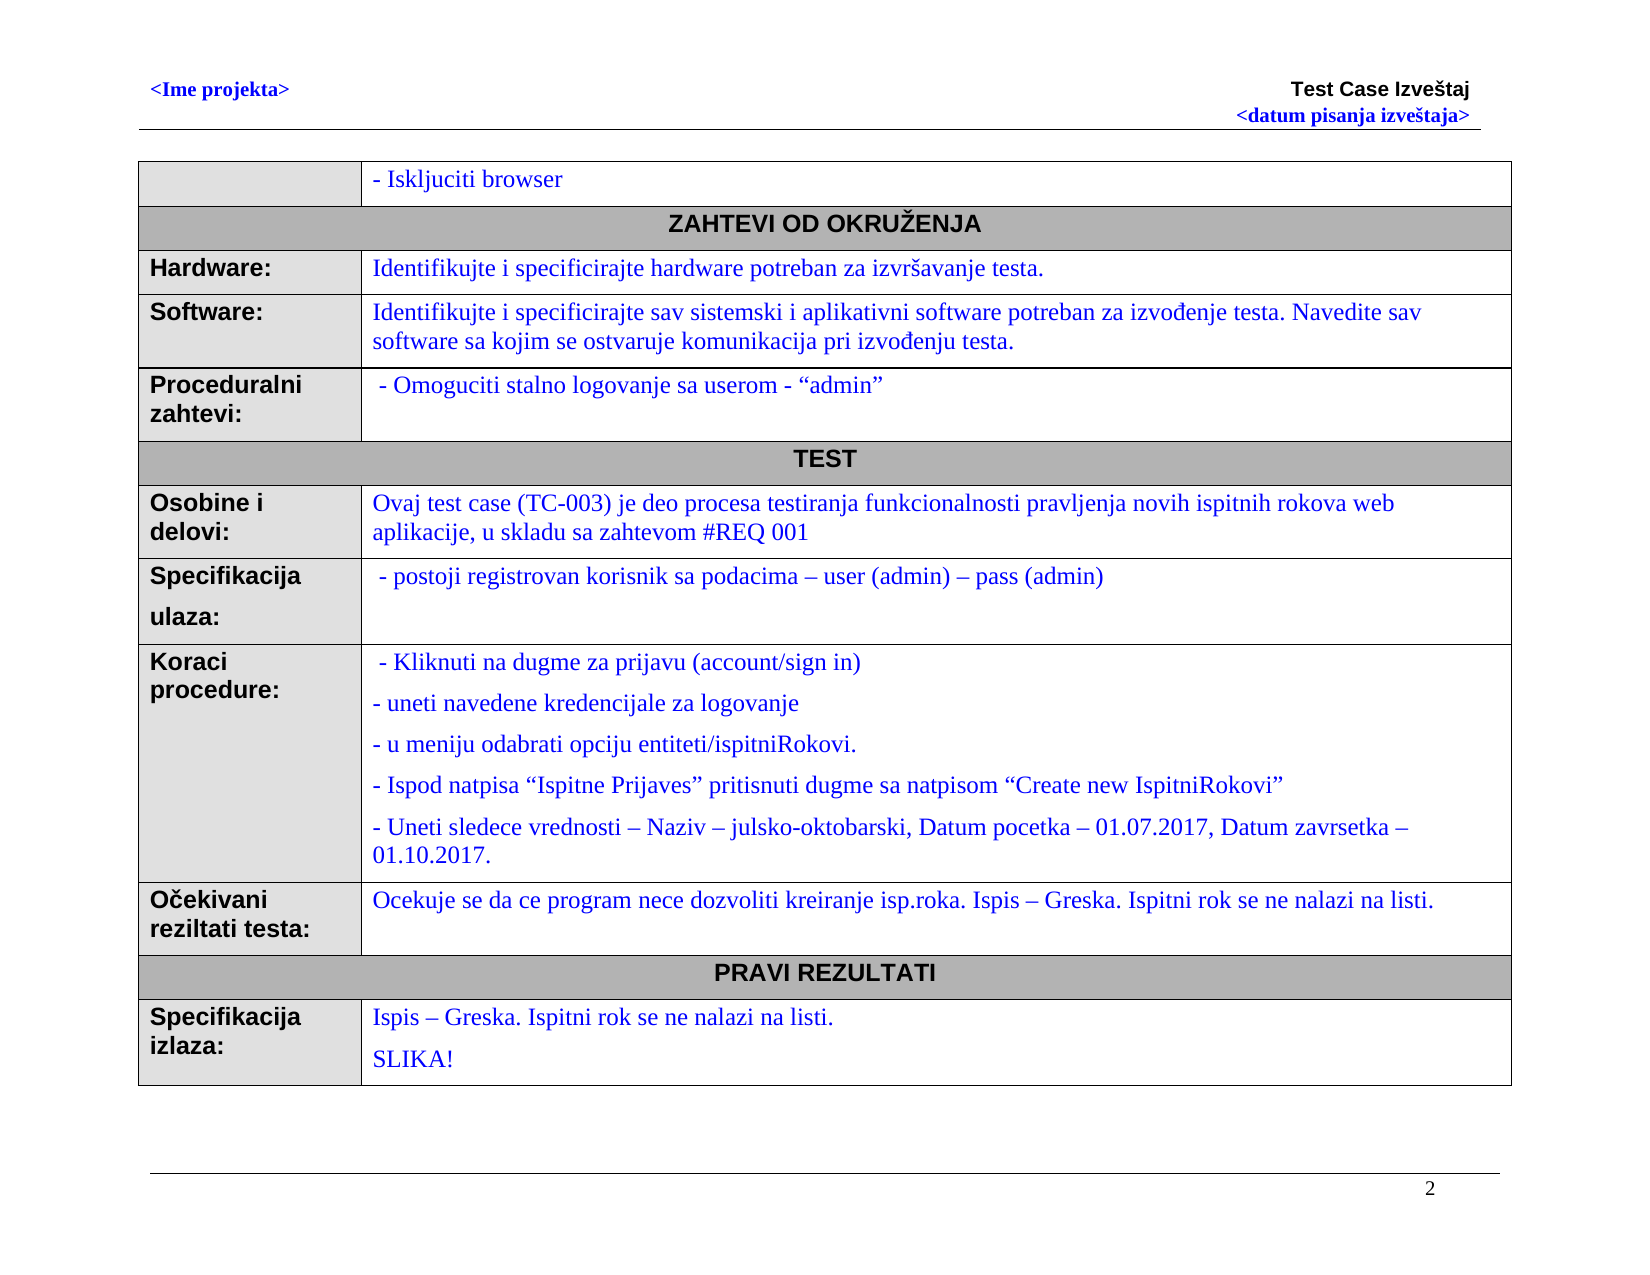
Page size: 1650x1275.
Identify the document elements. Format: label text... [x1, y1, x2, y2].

table_cell Proceduralni zahtevi: [139, 369, 361, 441]
table_cell Identifikujte i specificirajte hardware potreban za izvršavanje testa. [362, 251, 1511, 294]
table_cell [139, 162, 361, 206]
table_cell - Iskljuciti browser [362, 162, 1511, 206]
table_cell PRAVI REZULTATI [139, 956, 1511, 999]
table_cell Hardware: [139, 251, 361, 294]
table_cell Ocekuje se da ce program nece dozvoliti kreiranje isp.roka. Ispis – Greska. Ispitni rok se ne nalazi na listi. [362, 883, 1511, 955]
table_cell TEST [139, 442, 1511, 485]
table_cell Specifikacija ulaza: [139, 559, 361, 644]
table_cell Ispis – Greska. Ispitni rok se ne nalazi na listi. SLIKA! [362, 1000, 1511, 1085]
table_cell - Kliknuti na dugme za prijavu (account/sign in) - uneti navedene kredencijale za logovanje - u meniju odabrati opciju entiteti/ispitniRokovi. - Ispod natpisa “Ispitne Prijaves” pritisnuti dugme sa natpisom “Create new IspitniRokovi” - Uneti sledece vrednosti – Naziv – julsko-oktobarski, Datum pocetka – 01.07.2017, Datum zavrsetka – 01.10.2017. [362, 645, 1511, 882]
table_cell Koraci procedure: [139, 645, 361, 882]
table_cell Software: [139, 295, 361, 367]
table_cell Identifikujte i specificirajte sav sistemski i aplikativni software potreban za izvođenje testa. Navedite sav software sa kojim se ostvaruje komunikacija pri izvođenju testa. [362, 295, 1511, 367]
table_cell Osobine i delovi: [139, 486, 361, 558]
table_cell Specifikacija izlaza: [139, 1000, 361, 1085]
table_cell Ovaj test case (TC-003) je deo procesa testiranja funkcionalnosti pravljenja novih ispitnih rokova web aplikacije, u skladu sa zahtevom #REQ 001 [362, 486, 1511, 558]
table_cell ZAHTEVI OD OKRUŽENJA [139, 207, 1511, 250]
table_cell - postoji registrovan korisnik sa podacima – user (admin) – pass (admin) [362, 559, 1511, 644]
table_cell - Omoguciti stalno logovanje sa userom - “admin” [362, 369, 1511, 441]
table_cell Očekivani reziltati testa: [139, 883, 361, 955]
